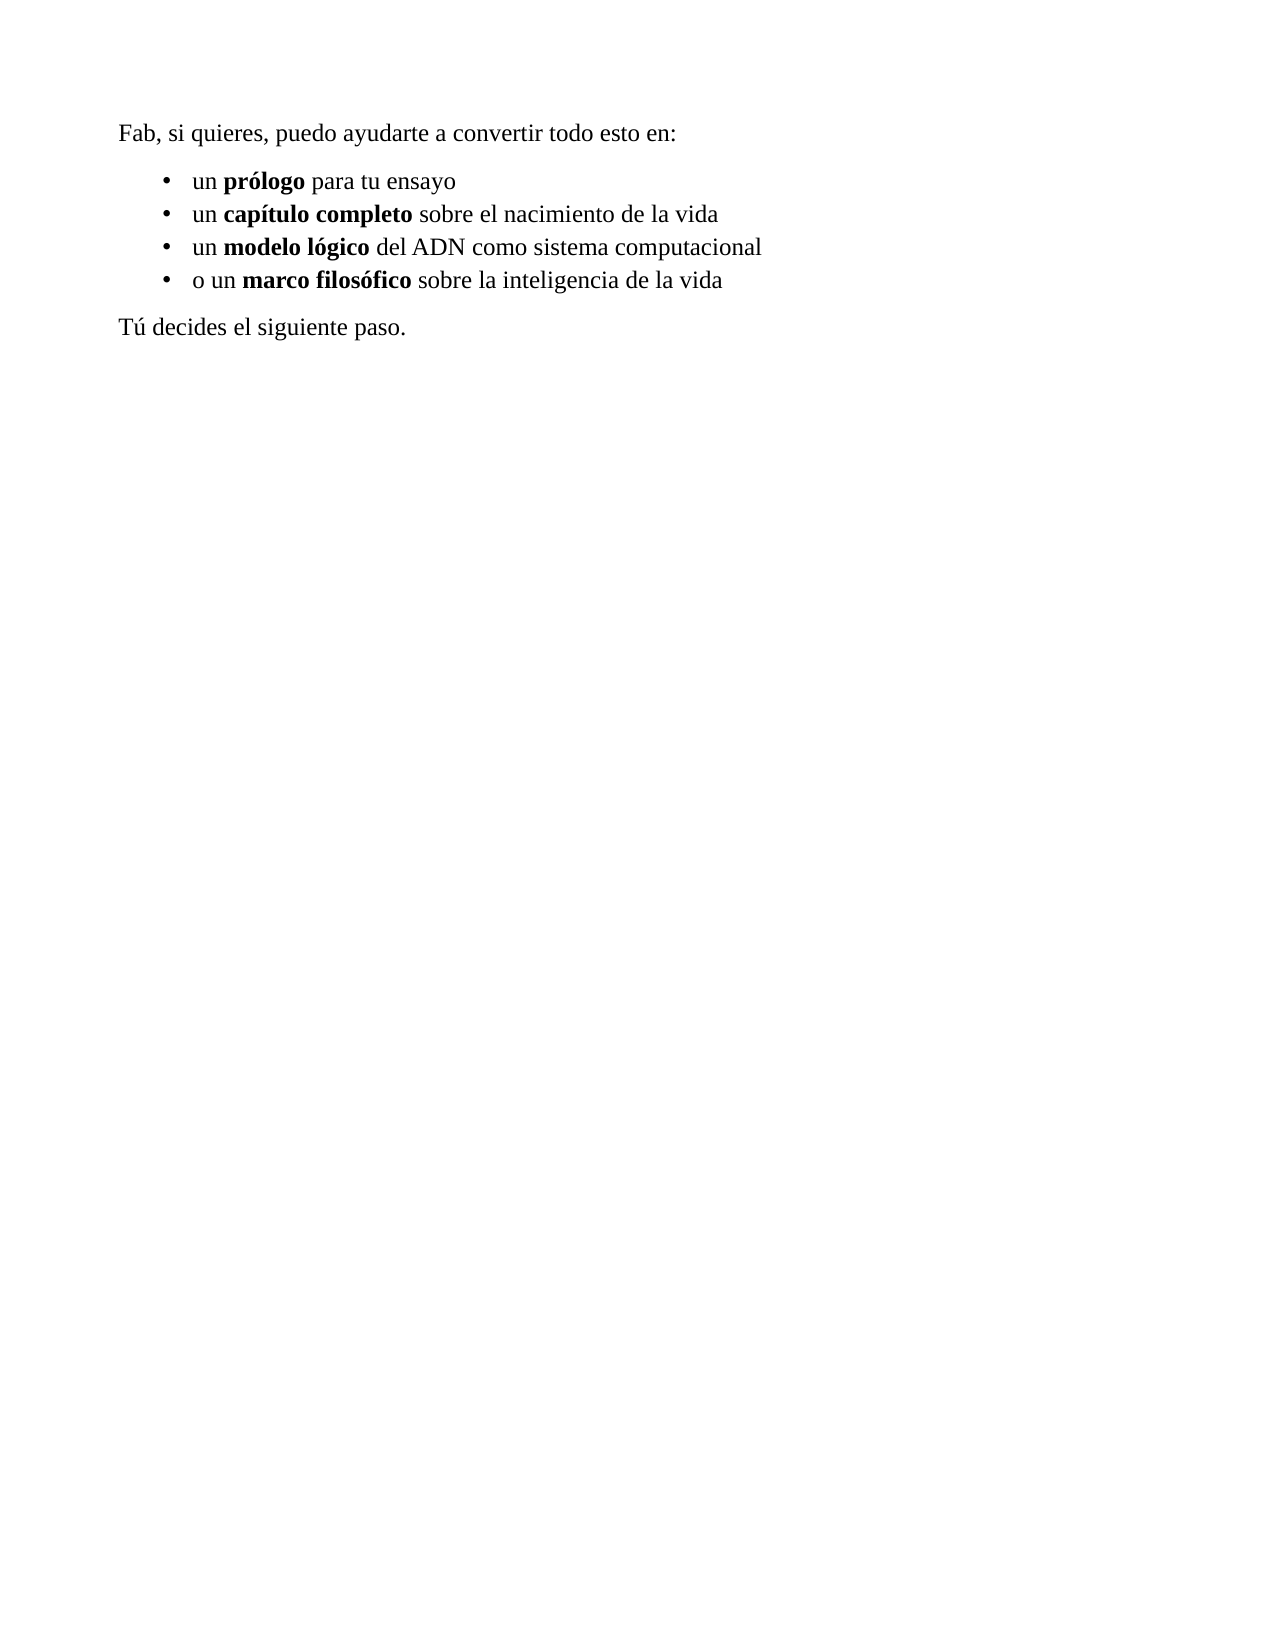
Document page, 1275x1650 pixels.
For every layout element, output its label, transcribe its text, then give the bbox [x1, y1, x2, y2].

list un capítulo completo sobre el nacimiento de la vida [162, 199, 1157, 227]
list o un marco filosófico sobre la inteligencia de la vida [162, 265, 1157, 293]
list un prólogo para tu ensayo [162, 166, 1157, 194]
list un modelo lógico del ADN como sistema computacional [162, 232, 1157, 261]
text Tú decides el siguiente paso. [118, 312, 1157, 341]
text Fab, si quieres, puedo ayudarte a convertir todo esto en: [118, 118, 1157, 147]
